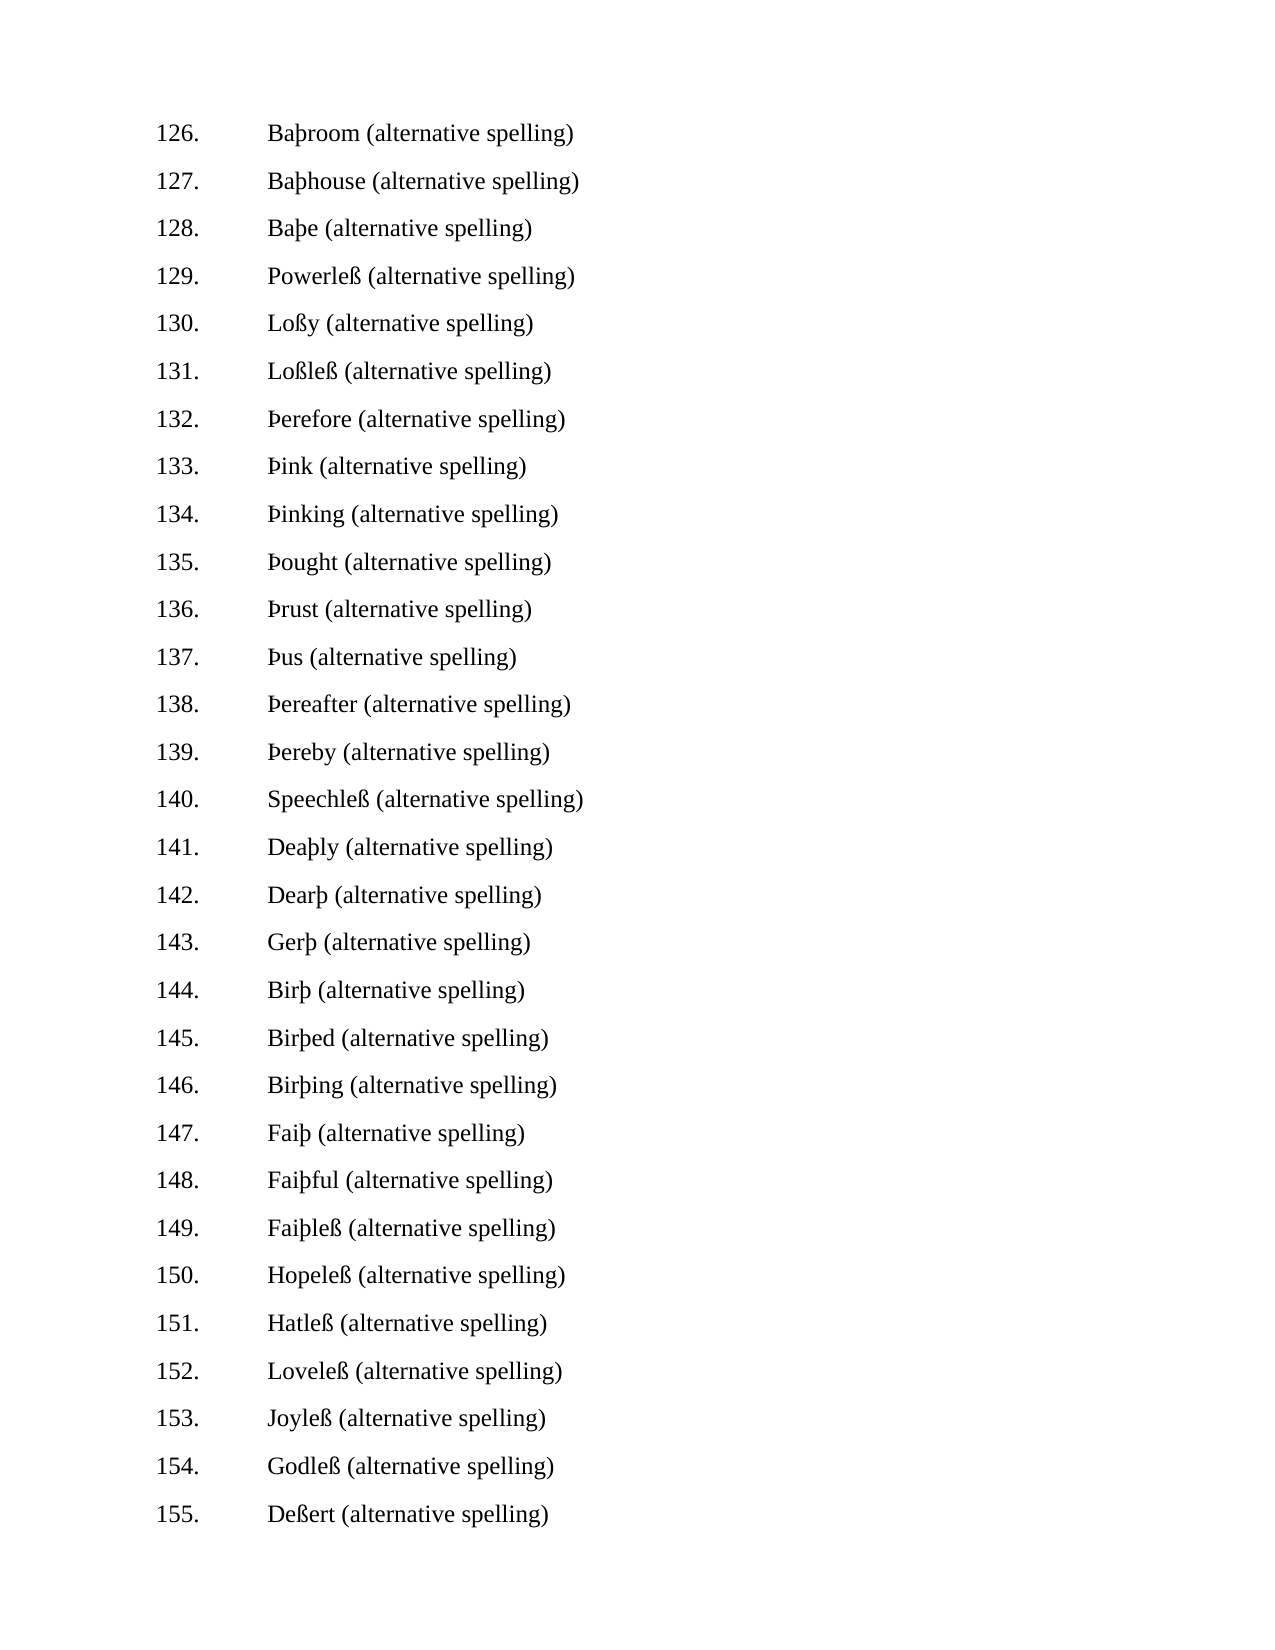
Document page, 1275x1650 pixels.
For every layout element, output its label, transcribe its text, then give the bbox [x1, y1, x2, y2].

list Þerefore (alternative spelling) [156, 404, 1157, 432]
list Hopeleß (alternative spelling) [156, 1261, 1157, 1289]
list Faiþleß (alternative spelling) [156, 1213, 1157, 1242]
list Deaþly (alternative spelling) [156, 832, 1157, 861]
list Loveleß (alternative spelling) [156, 1356, 1157, 1384]
list Dearþ (alternative spelling) [156, 880, 1157, 908]
list Hatleß (alternative spelling) [156, 1308, 1157, 1337]
list Birþing (alternative spelling) [156, 1070, 1157, 1099]
list Faiþ (alternative spelling) [156, 1118, 1157, 1147]
list Speechleß (alternative spelling) [156, 784, 1157, 813]
list Þrust (alternative spelling) [156, 594, 1157, 623]
list Þink (alternative spelling) [156, 451, 1157, 480]
list Þus (alternative spelling) [156, 642, 1157, 671]
list Birþ (alternative spelling) [156, 975, 1157, 1004]
list Þinking (alternative spelling) [156, 499, 1157, 528]
list Þereby (alternative spelling) [156, 737, 1157, 766]
list Birþed (alternative spelling) [156, 1023, 1157, 1051]
list Baþhouse (alternative spelling) [156, 166, 1157, 194]
list Loßleß (alternative spelling) [156, 356, 1157, 385]
list Þereafter (alternative spelling) [156, 689, 1157, 718]
list Godleß (alternative spelling) [156, 1451, 1157, 1480]
list Powerleß (alternative spelling) [156, 261, 1157, 290]
list Þought (alternative spelling) [156, 547, 1157, 575]
list Joyleß (alternative spelling) [156, 1403, 1157, 1432]
list Gerþ (alternative spelling) [156, 927, 1157, 956]
list Baþe (alternative spelling) [156, 213, 1157, 242]
list Baþroom (alternative spelling) [156, 118, 1157, 147]
list Loßy (alternative spelling) [156, 308, 1157, 337]
list Faiþful (alternative spelling) [156, 1165, 1157, 1194]
list Deßert (alternative spelling) [156, 1499, 1157, 1527]
